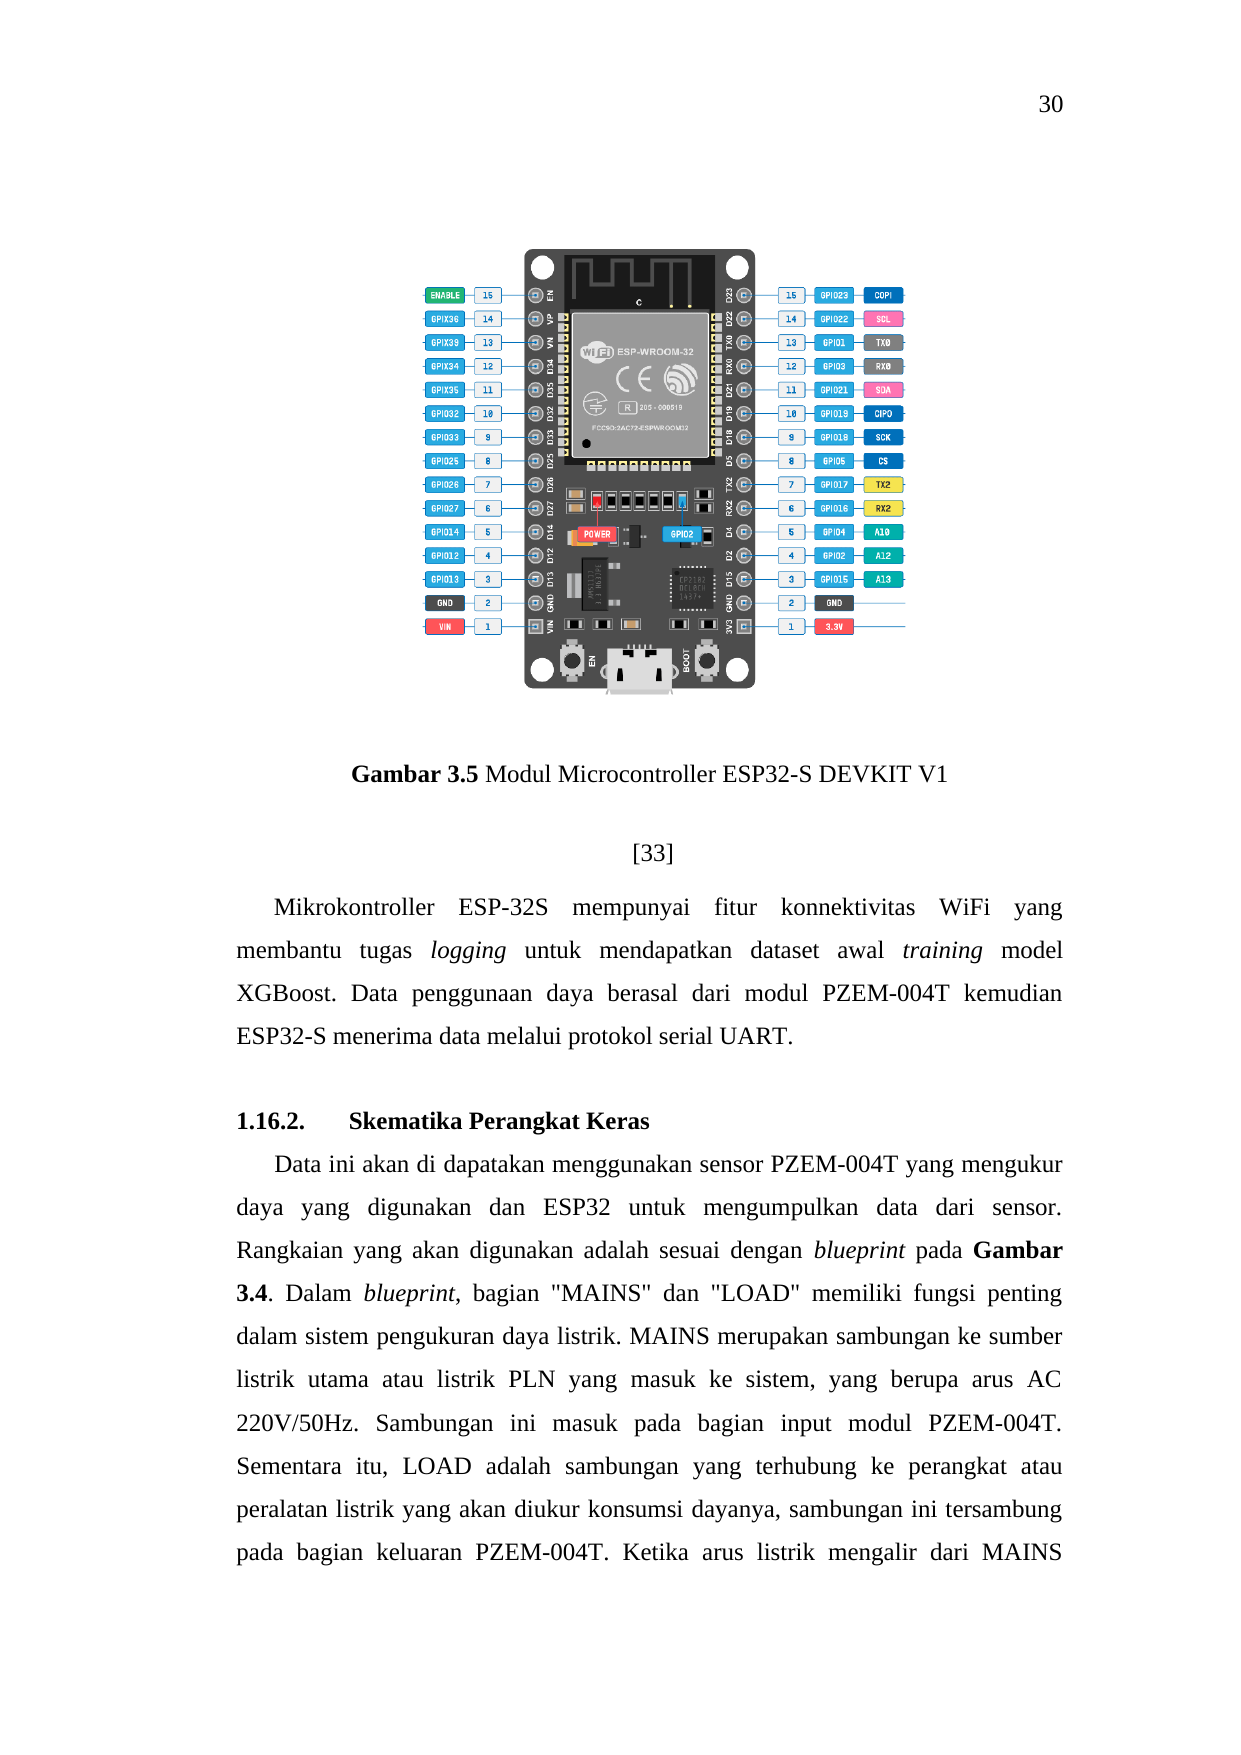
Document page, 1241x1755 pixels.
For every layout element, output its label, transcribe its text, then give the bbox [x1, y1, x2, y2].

subtitle Skematika Perangkat Keras [236, 1106, 1063, 1134]
text Data ini akan di dapatakan menggunakan sensor PZEM-004T yang mengukur daya yang digunakan dan ESP32 untuk mengumpulkan data dari sensor. Rangkaian yang akan digunakan adalah sesuai dengan blueprint pada Gambar 3.4. Dalam blueprint, bagian "MAINS" dan "LOAD" memiliki fungsi penting dalam sistem pengukuran daya listrik. MAINS merupakan sambungan ke sumber listrik utama atau listrik PLN yang masuk ke sistem, yang berupa arus AC 220V/50Hz. Sambungan ini masuk pada bagian input modul PZEM-004T. Sementara itu, LOAD adalah sambungan yang terhubung ke perangkat atau peralatan listrik yang akan diukur konsumsi dayanya, sambungan ini tersambung pada bagian keluaran PZEM-004T. Ketika arus listrik mengalir dari MAINS [236, 1149, 1063, 1566]
text Gambar 3.5 Modul Microcontroller ESP32-S DEVKIT V1 [236, 759, 1063, 788]
text Mikrokontroller ESP-32S mempunyai fitur konnektivitas WiFi yang membantu tugas logging untuk mendapatkan dataset awal training model XGBoost. Data penggunaan daya berasal dari modul PZEM-004T kemudian ESP32-S menerima data melalui protokol serial UART. [236, 892, 1063, 1050]
text [33] [236, 838, 1063, 867]
